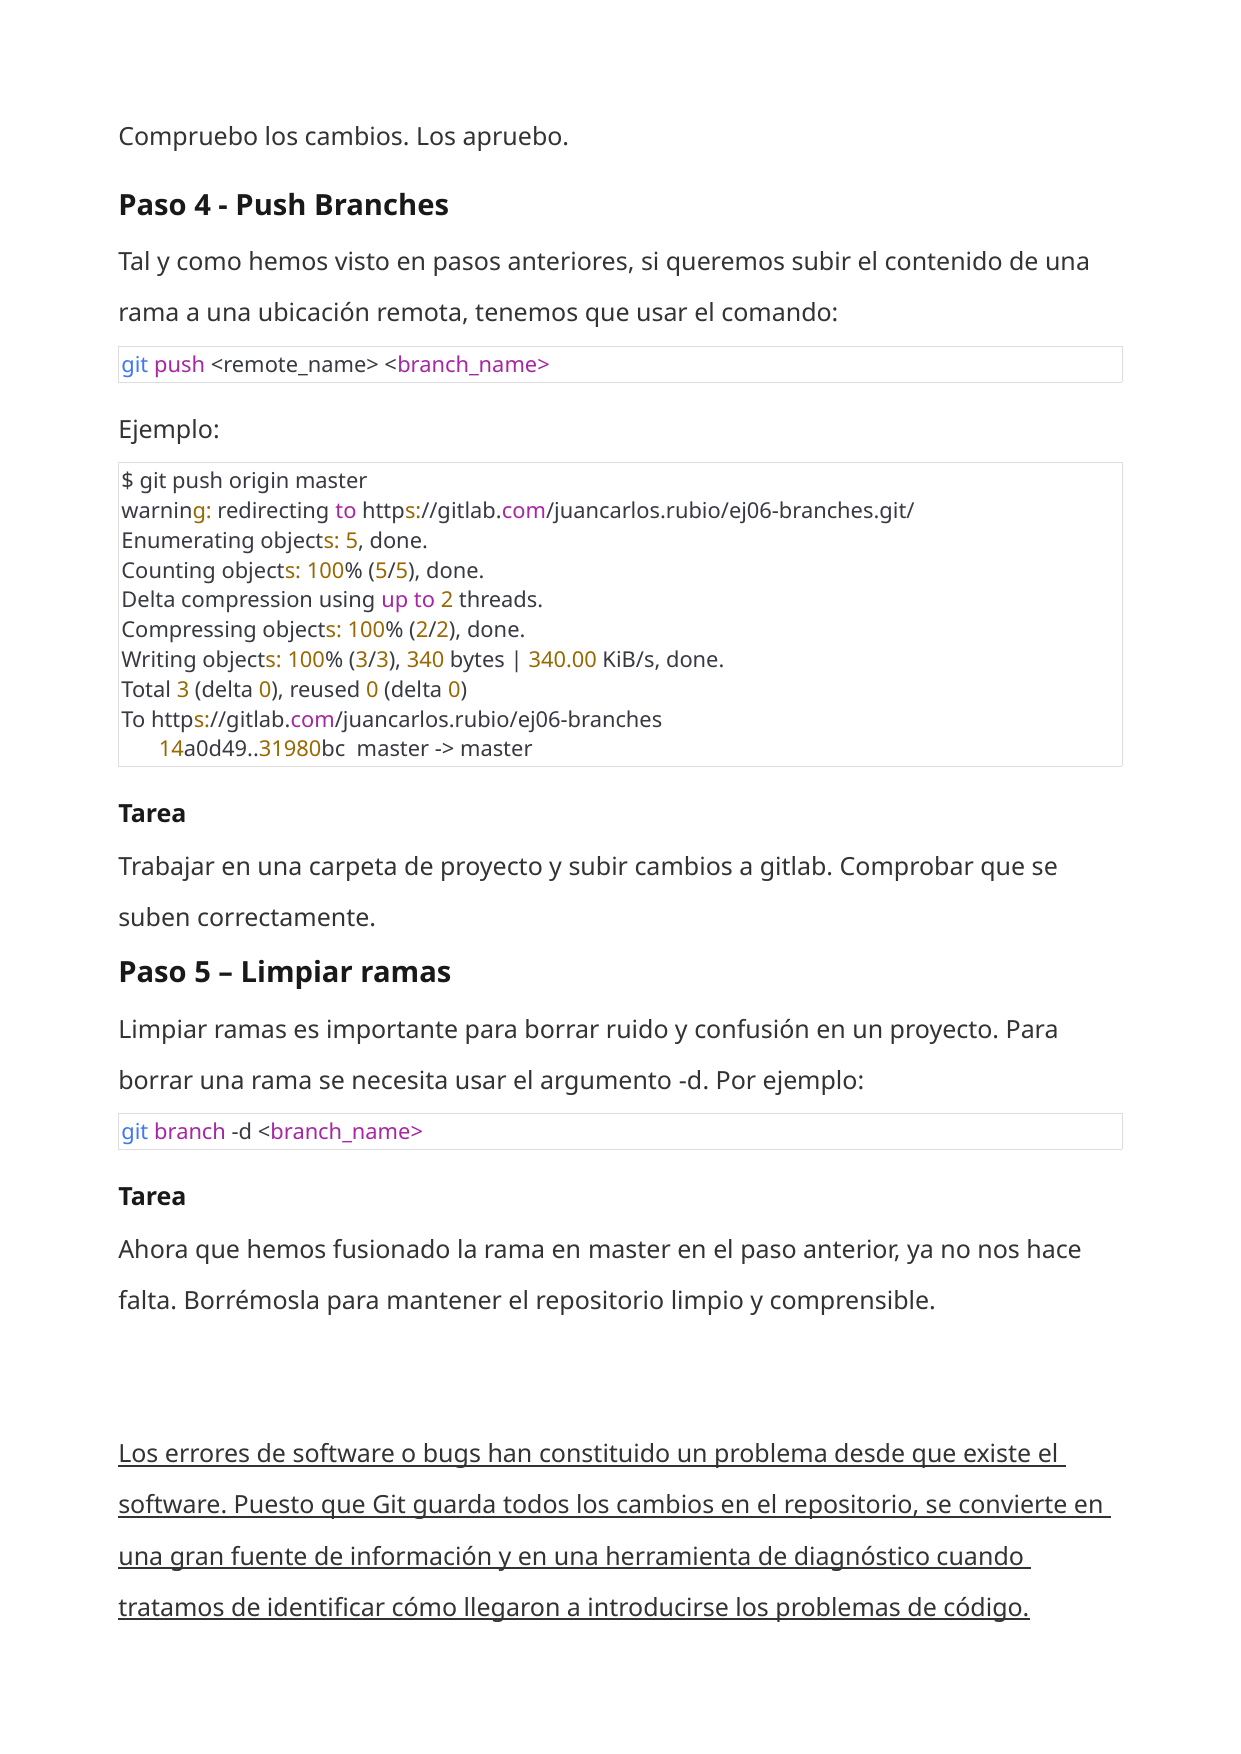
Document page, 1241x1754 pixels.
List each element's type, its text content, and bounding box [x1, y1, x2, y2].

text Ejemplo: [118, 411, 1122, 445]
text git branch -d <branch_name> [119, 1114, 1122, 1149]
subtitle Tarea [118, 1179, 1122, 1213]
text Delta compression using up to 2 threads. [119, 581, 1122, 611]
text 14a0d49..31980bc master -> master [119, 730, 1122, 766]
text Compressing objects: 100% (2/2), done. [119, 611, 1122, 641]
text git push <remote_name> <branch_name> [119, 347, 1122, 382]
text Limpiar ramas es importante para borrar ruido y confusión en un proyecto. Para borrar una rama se necesita usar el argumento -d. Por ejemplo: [118, 1011, 1122, 1096]
text Writing objects: 100% (3/3), 340 bytes | 340.00 KiB/s, done. [119, 641, 1122, 671]
text Trabajar en una carpeta de proyecto y subir cambios a gitlab. Comprobar que se suben correctamente. [118, 849, 1122, 934]
text Counting objects: 100% (5/5), done. [119, 552, 1122, 581]
text Los errores de software o bugs han constituido un problema desde que existe el software. Puesto que Git guarda todos los cambios en el repositorio, se convierte en una gran fuente de información y en una herramienta de diagnóstico cuando tratamos de identificar cómo llegaron a introducirse los problemas de código. [118, 1436, 1122, 1623]
text $ git push origin master [119, 463, 1122, 492]
text Compruebo los cambios. Los apruebo. [118, 118, 1122, 152]
subtitle Paso 4 - Push Branches [118, 184, 1122, 223]
text Ahora que hemos fusionado la rama en master en el paso anterior, ya no nos hace falta. Borrémosla para mantener el repositorio limpio y comprensible. [118, 1232, 1122, 1317]
text To https://gitlab.com/juancarlos.rubio/ej06-branches [119, 701, 1122, 730]
subtitle Tarea [118, 796, 1122, 830]
text Enumerating objects: 5, done. [119, 522, 1122, 552]
text Total 3 (delta 0), reused 0 (delta 0) [119, 671, 1122, 701]
text Tal y como hemos visto en pasos anteriores, si queremos subir el contenido de una rama a una ubicación remota, tenemos que usar el comando: [118, 244, 1122, 329]
subtitle Paso 5 – Limpiar ramas [118, 951, 1122, 991]
text warning: redirecting to https://gitlab.com/juancarlos.rubio/ej06-branches.git/ [119, 492, 1122, 522]
